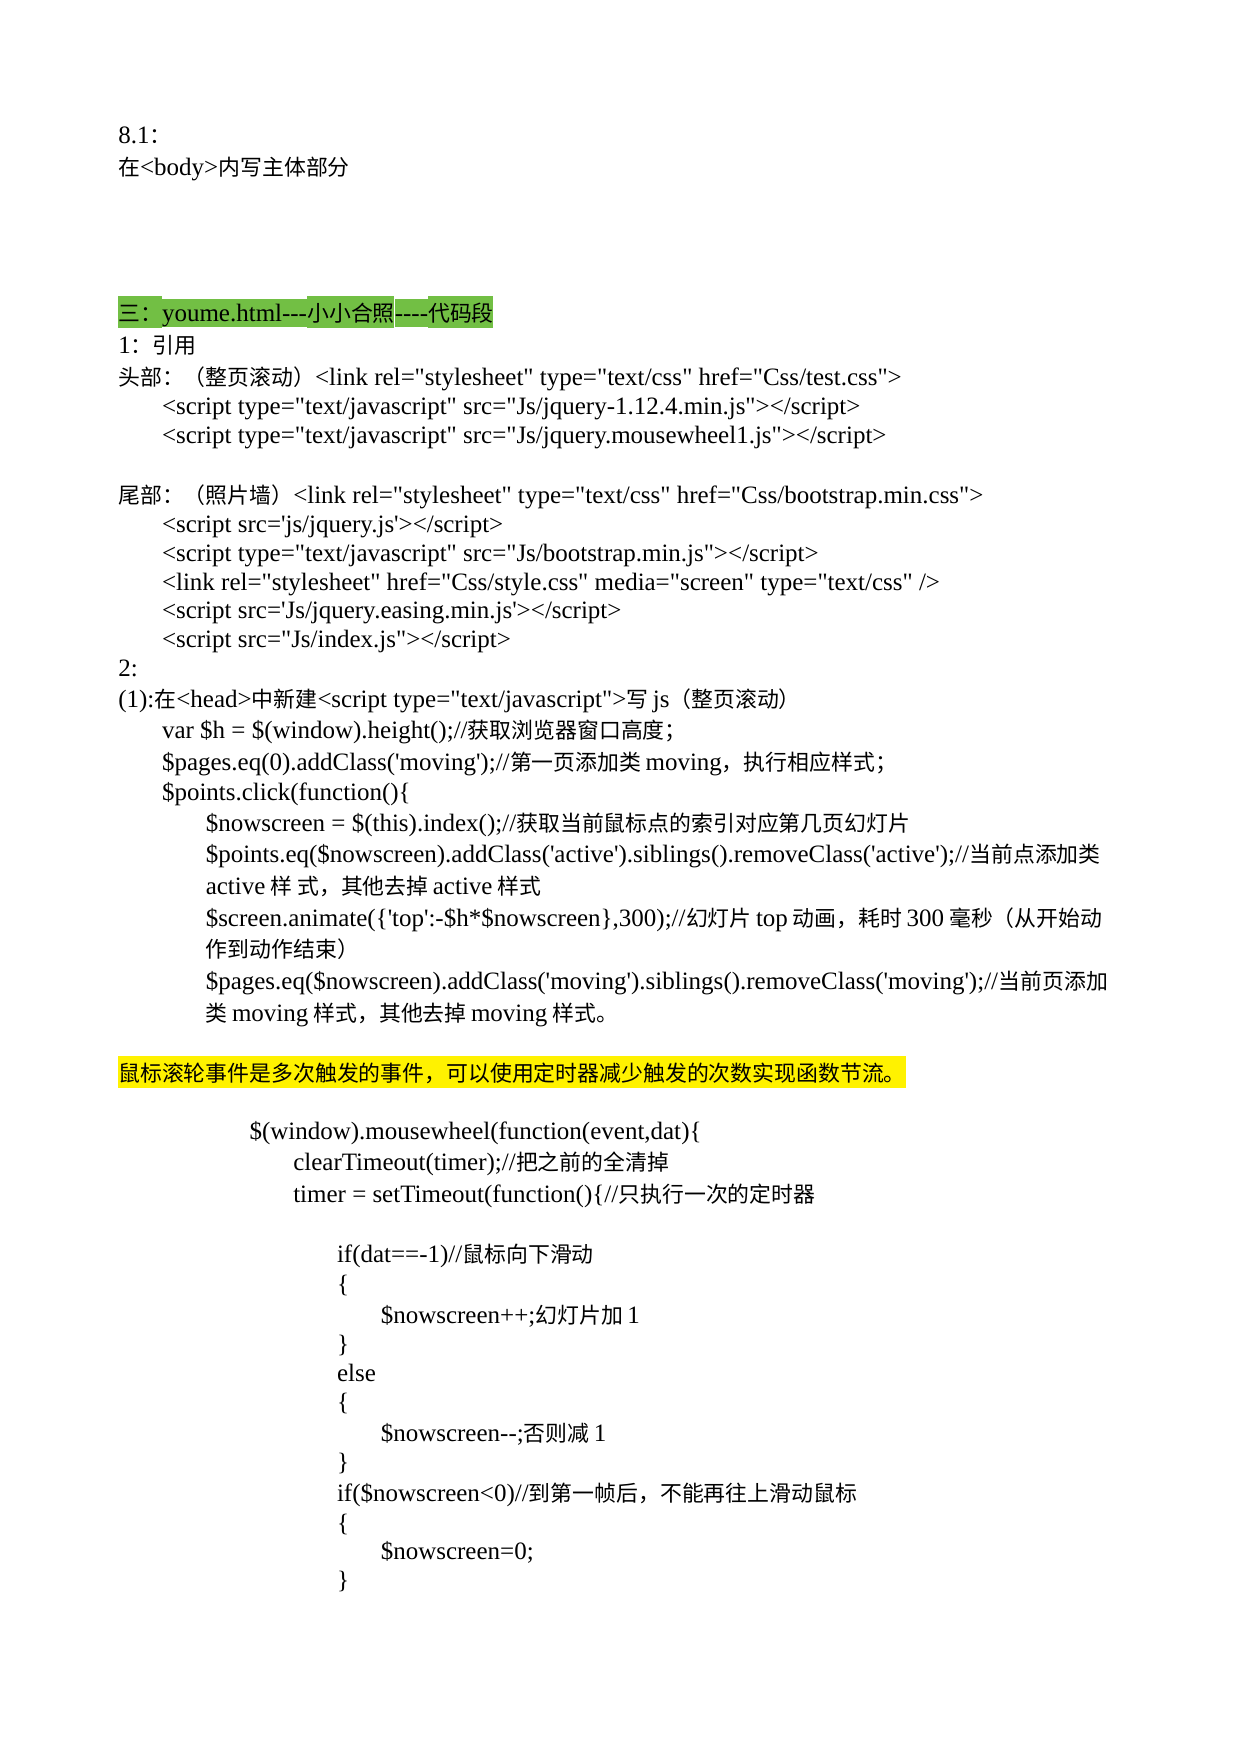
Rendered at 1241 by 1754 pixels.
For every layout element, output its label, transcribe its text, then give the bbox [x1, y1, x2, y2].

text { [118, 1387, 1122, 1416]
text <script type="text/javascript" src="Js/jquery-1.12.4.min.js"></script> [118, 391, 1122, 420]
text <script src="Js/index.js"></script> [118, 624, 1122, 653]
text <script type="text/javascript" src="Js/jquery.mousewheel1.js"></script> [118, 420, 1122, 449]
text $points.eq($nowscreen).addClass('active').siblings().removeClass('active');//当前点添加类 active样 式，其他去掉active样式 [118, 837, 1122, 901]
text 头部：（整页滚动）<link rel="stylesheet" type="text/css" href="Css/test.css"> [118, 360, 1122, 391]
text 8.1： [118, 118, 1122, 150]
text 三：youme.html---小小合照----代码段 [118, 296, 1122, 328]
text $screen.animate({'top':-$h*$nowscreen},300);//幻灯片top动画，耗时300毫秒（从开始动 作到动作结束） [118, 901, 1122, 964]
text $nowscreen = $(this).index();//获取当前鼠标点的索引对应第几页幻灯片 [118, 806, 1122, 837]
text var $h = $(window).height();//获取浏览器窗口高度； [118, 713, 1122, 745]
text { [118, 1269, 1122, 1298]
text } [118, 1329, 1122, 1358]
text 2: [118, 653, 1122, 682]
text (1):在<head>中新建<script type="text/javascript">写js（整页滚动） [118, 682, 1122, 713]
text $points.click(function(){ [118, 777, 1122, 806]
text $nowscreen--;否则减1 [118, 1416, 1122, 1447]
text 1：引用 [118, 328, 1122, 360]
text else [118, 1358, 1122, 1387]
text } [118, 1447, 1122, 1476]
text $(window).mousewheel(function(event,dat){ [118, 1116, 1122, 1145]
text $pages.eq($nowscreen).addClass('moving').siblings().removeClass('moving');//当前页添加 类moving样式，其他去掉moving样式。 [118, 964, 1122, 1027]
text <script src='Js/jquery.easing.min.js'></script> [118, 596, 1122, 624]
text 尾部：（照片墙）<link rel="stylesheet" type="text/css" href="Css/bootstrap.min.css"> [118, 478, 1122, 509]
text $nowscreen++;幻灯片加1 [118, 1298, 1122, 1329]
text 鼠标滚轮事件是多次触发的事件，可以使用定时器减少触发的次数实现函数节流。 [118, 1056, 1122, 1088]
text <script type="text/javascript" src="Js/bootstrap.min.js"></script> [118, 538, 1122, 567]
text $pages.eq(0).addClass('moving');//第一页添加类moving，执行相应样式； [118, 745, 1122, 777]
text if($nowscreen<0)//到第一帧后，不能再往上滑动鼠标 [118, 1476, 1122, 1508]
text clearTimeout(timer);//把之前的全清掉 [118, 1145, 1122, 1177]
text $nowscreen=0; [118, 1536, 1122, 1565]
text 在<body>内写主体部分 [118, 150, 1122, 181]
text <link rel="stylesheet" href="Css/style.css" media="screen" type="text/css" /> [118, 567, 1122, 596]
text if(dat==-1)//鼠标向下滑动 [118, 1237, 1122, 1269]
text } [118, 1565, 1122, 1594]
text { [118, 1508, 1122, 1536]
text <script src='js/jquery.js'></script> [118, 509, 1122, 538]
text timer = setTimeout(function(){//只执行一次的定时器 [118, 1177, 1122, 1208]
